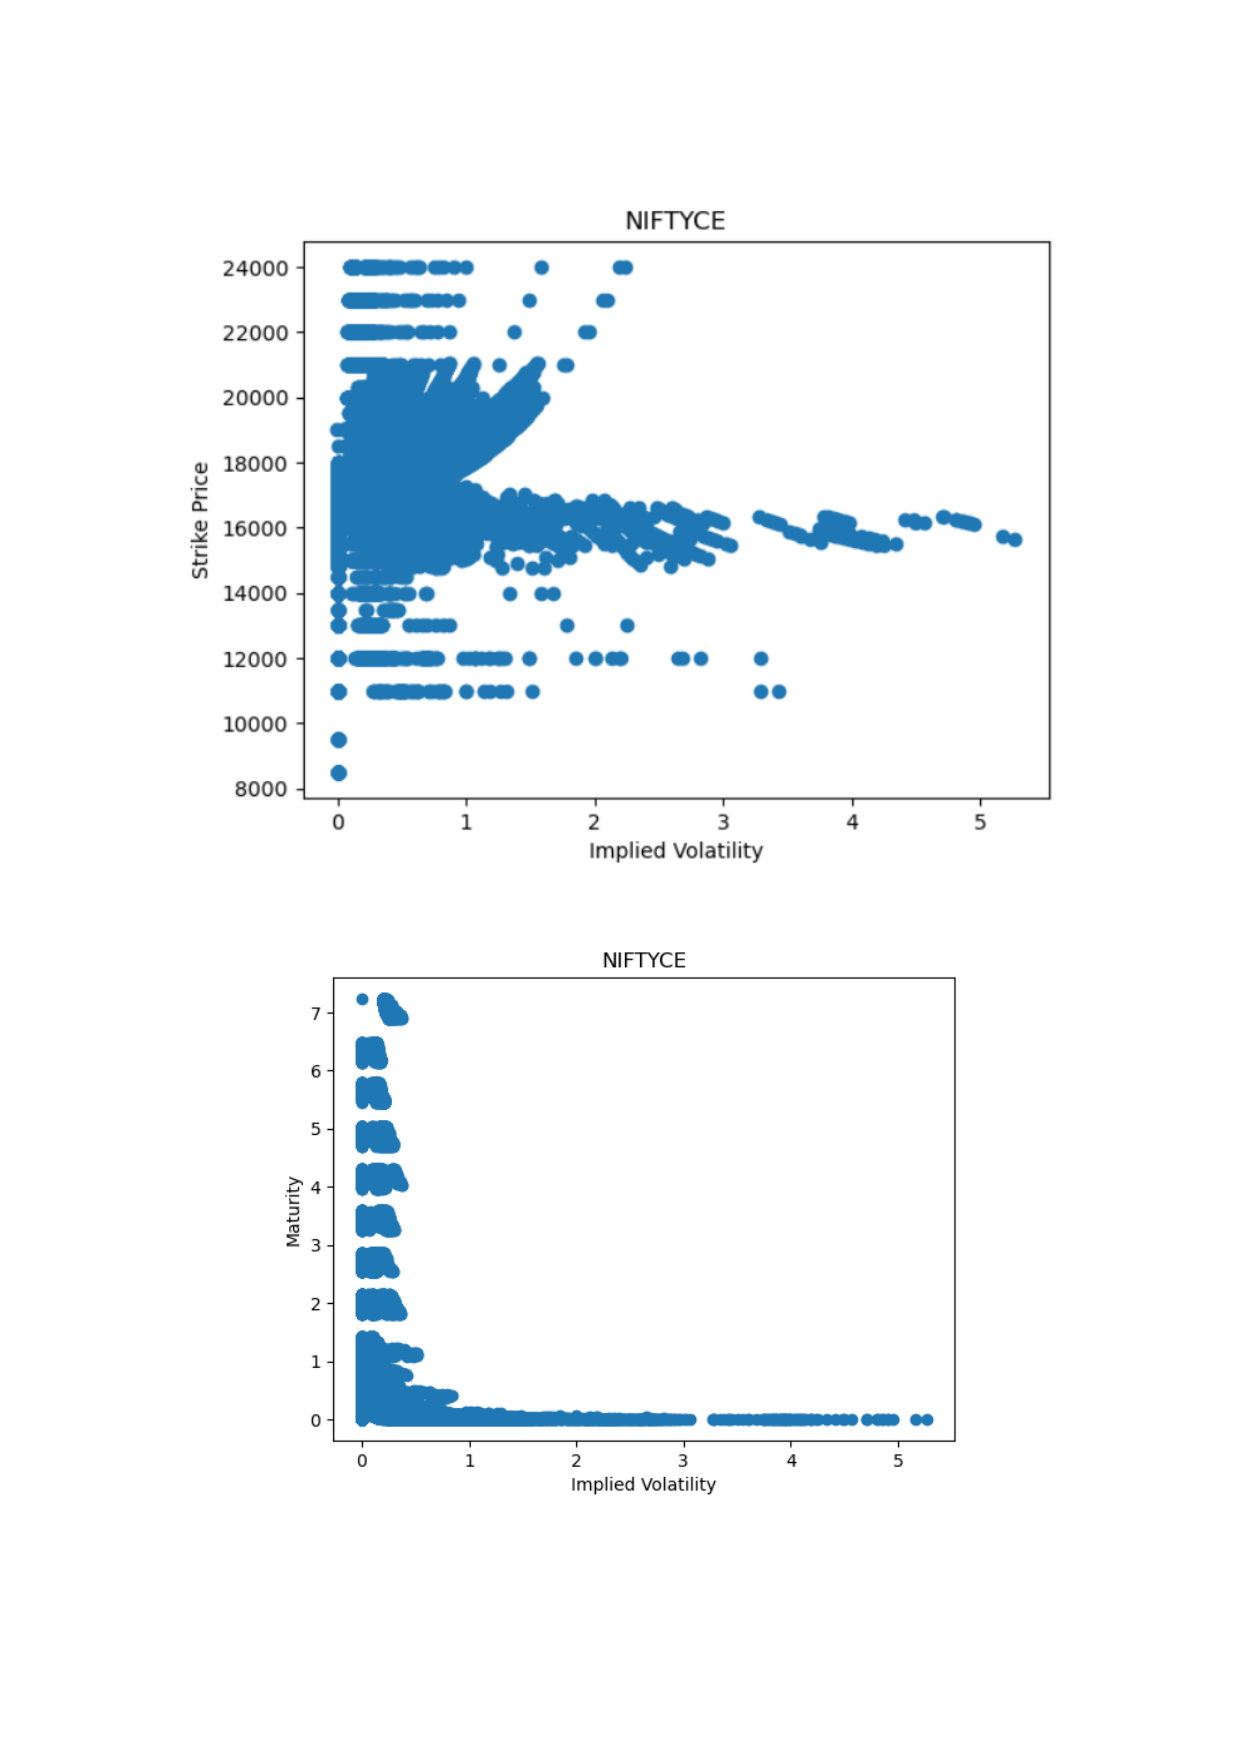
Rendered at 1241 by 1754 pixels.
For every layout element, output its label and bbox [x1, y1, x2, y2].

picture [137, 175, 1104, 884]
picture [273, 940, 967, 1507]
